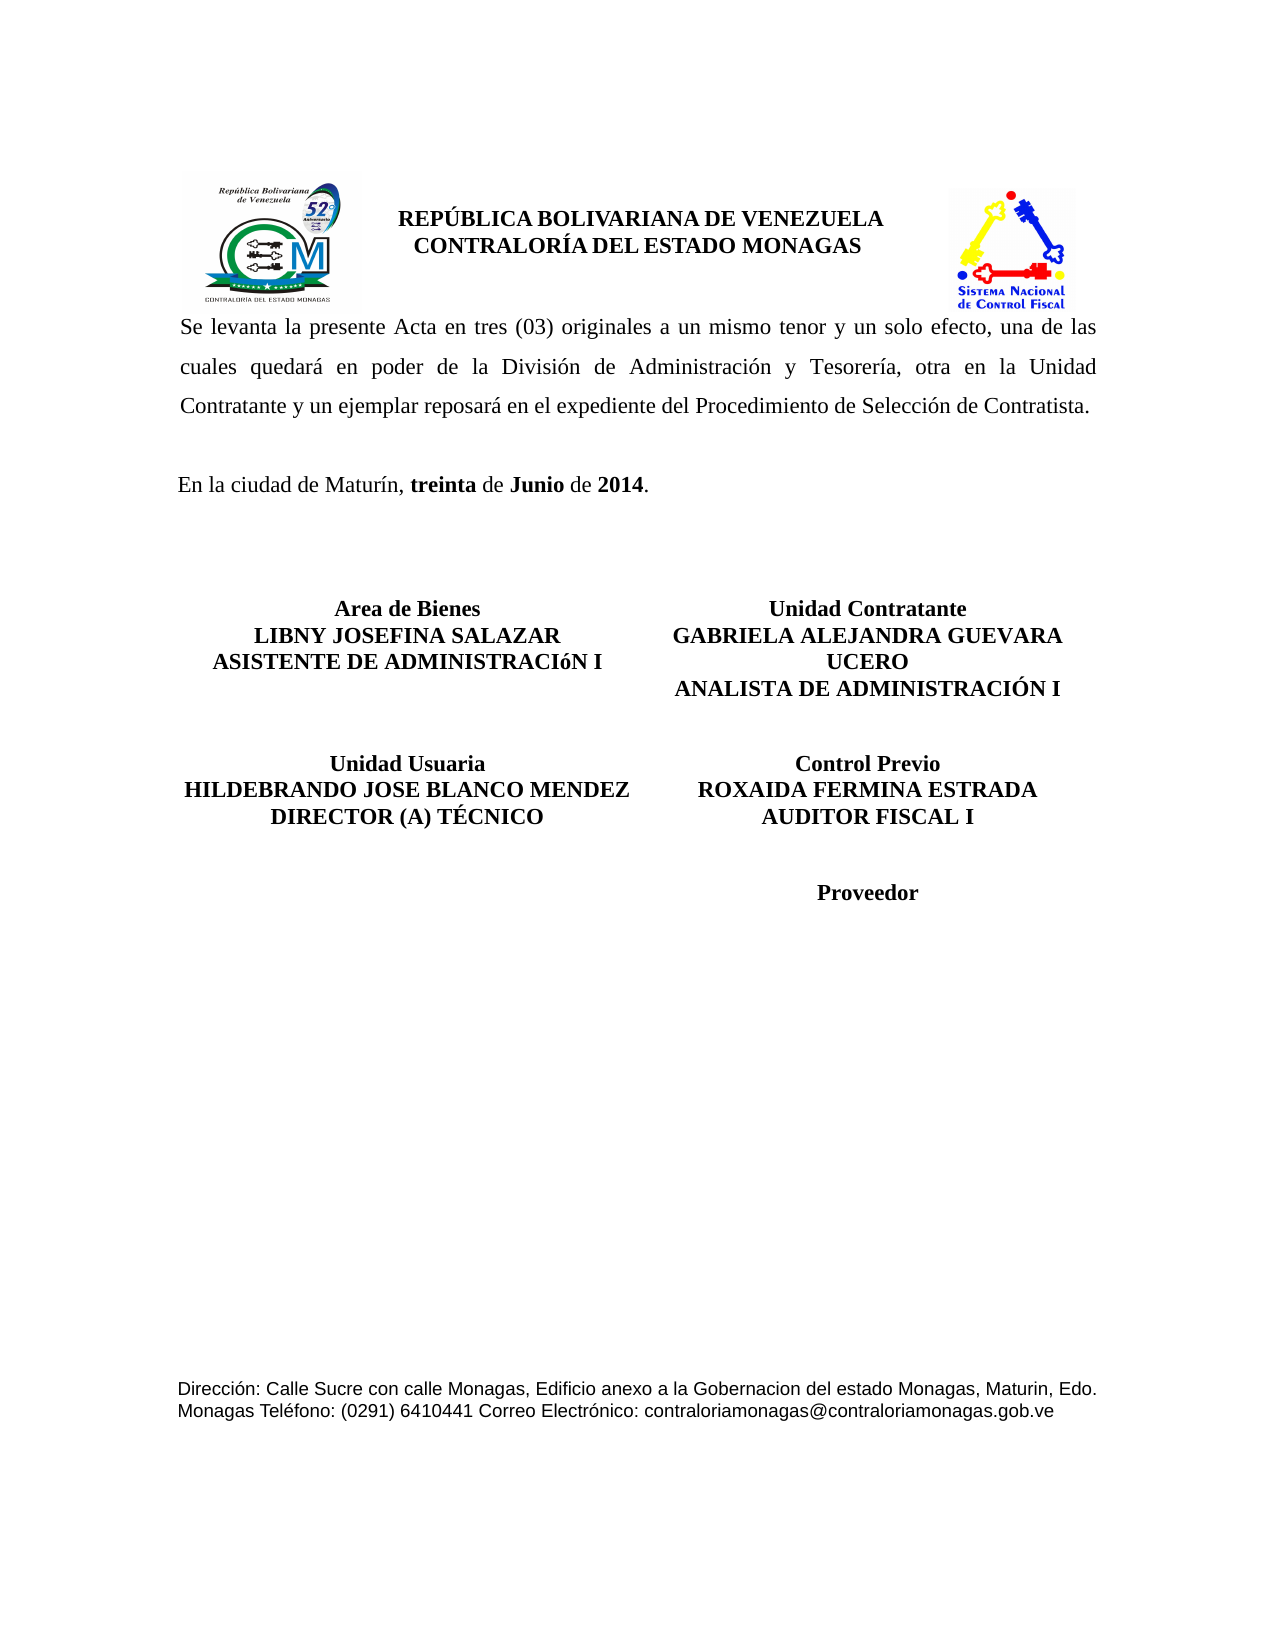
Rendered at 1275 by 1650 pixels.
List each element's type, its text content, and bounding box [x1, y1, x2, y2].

table_cell [177, 707, 637, 744]
picture [948, 188, 1076, 312]
table_cell [177, 873, 637, 937]
table_cell Unidad Usuaria HILDEBRANDO JOSE BLANCO MENDEZ DIRECTOR (A) TÉCNICO [177, 745, 637, 835]
table_header Area de Bienes LIBNY JOSEFINA SALAZAR ASISTENTE DE ADMINISTRACIóN I [177, 590, 637, 707]
table_cell Control Previo ROXAIDA FERMINA ESTRADA AUDITOR FISCAL I [638, 745, 1098, 835]
text En la ciudad de Maturín, treinta de Junio de 2014. [177, 471, 1098, 497]
table_cell [638, 835, 1098, 873]
table_header Unidad Contratante GABRIELA ALEJANDRA GUEVARA UCERO ANALISTA DE ADMINISTRACIÓN I [638, 590, 1098, 707]
table_cell [177, 835, 637, 873]
picture [182, 171, 363, 314]
text Se levanta la presente Acta en tres (03) originales a un mismo tenor y un solo efecto, una de las cuales quedará en poder de la División de Administración y Tesorería, otra en la Unidad Contratante y un ejemplar reposará en el expediente del Procedimiento de Selección de Contratista. [180, 313, 1098, 418]
table_cell [638, 707, 1098, 744]
table_cell Proveedor [638, 873, 1098, 937]
